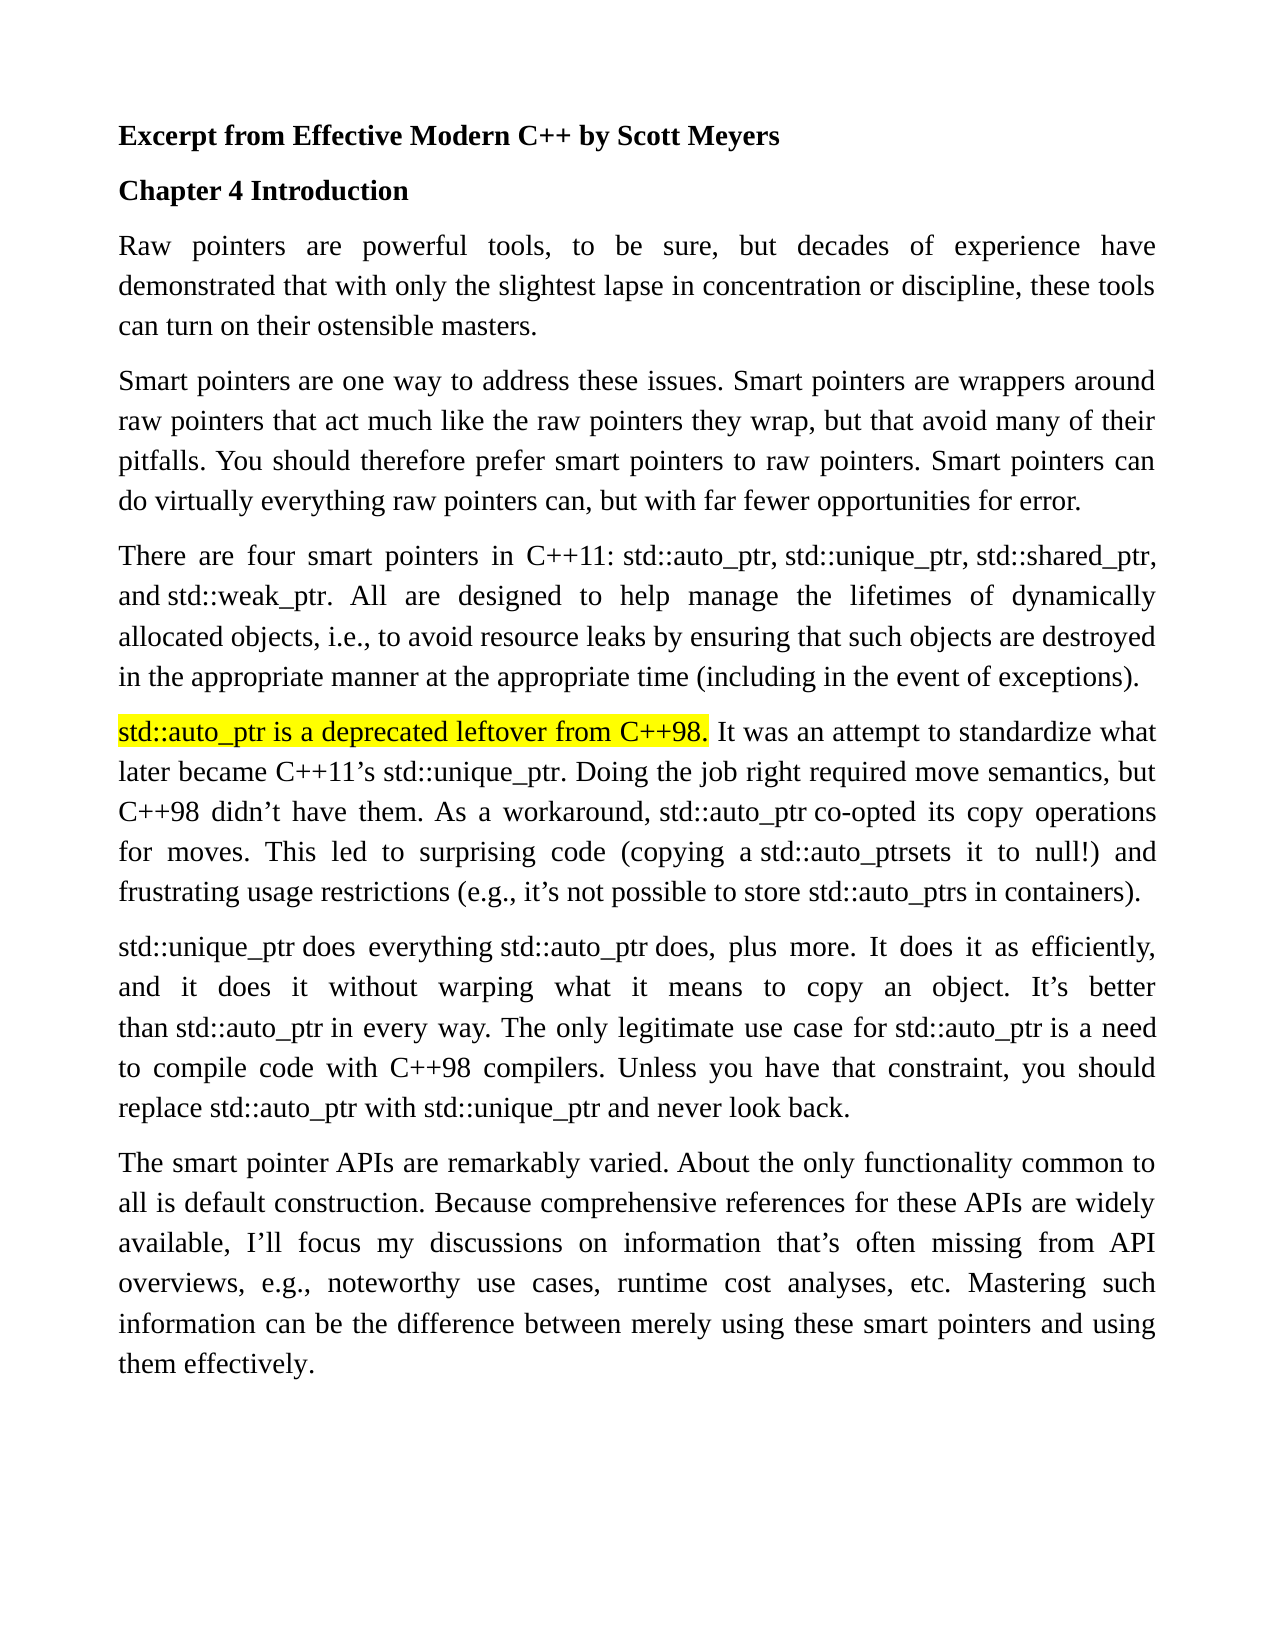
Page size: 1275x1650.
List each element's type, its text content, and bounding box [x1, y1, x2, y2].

text std::unique_ptr does everything std::auto_ptr does, plus more. It does it as efficiently, and it does it without warping what it means to copy an object. It’s better than std::auto_ptr in every way. The only legitimate use case for std::auto_ptr is a need to compile code with C++98 compilers. Unless you have that constraint, you should replace std::auto_ptr with std::unique_ptr and never look back. [118, 929, 1157, 1124]
text Chapter 4 Introduction [118, 173, 1157, 206]
text Smart pointers are one way to address these issues. Smart pointers are wrappers around raw pointers that act much like the raw pointers they wrap, but that avoid many of their pitfalls. You should therefore prefer smart pointers to raw pointers. Smart pointers can do virtually everything raw pointers can, but with far fewer opportunities for error. [118, 363, 1157, 517]
text There are four smart pointers in C++11: std::auto_ptr, std::unique_ptr, std::shared_ptr, and std::weak_ptr. All are designed to help manage the lifetimes of dynamically allocated objects, i.e., to avoid resource leaks by ensuring that such objects are destroyed in the appropriate manner at the appropriate time (including in the event of exceptions). [118, 538, 1157, 692]
text Raw pointers are powerful tools, to be sure, but decades of experience have demonstrated that with only the slightest lapse in concentration or discipline, these tools can turn on their ostensible masters. [118, 228, 1157, 342]
text std::auto_ptr is a deprecated leftover from C++98. It was an attempt to standardize what later became C++11’s std::unique_ptr. Doing the job right required move semantics, but C++98 didn’t have them. As a workaround, std::auto_ptr co-opted its copy operations for moves. This led to surprising code (copying a std::auto_ptrsets it to null!) and frustrating usage restrictions (e.g., it’s not possible to store std::auto_ptrs in containers). [118, 714, 1157, 908]
text The smart pointer APIs are remarkably varied. About the only functionality common to all is default construction. Because comprehensive references for these APIs are widely available, I’ll focus my discussions on information that’s often missing from API overviews, e.g., noteworthy use cases, runtime cost analyses, etc. Mastering such information can be the difference between merely using these smart pointers and using them effectively. [118, 1145, 1157, 1379]
text Excerpt from Effective Modern C++ by Scott Meyers [118, 118, 1157, 152]
